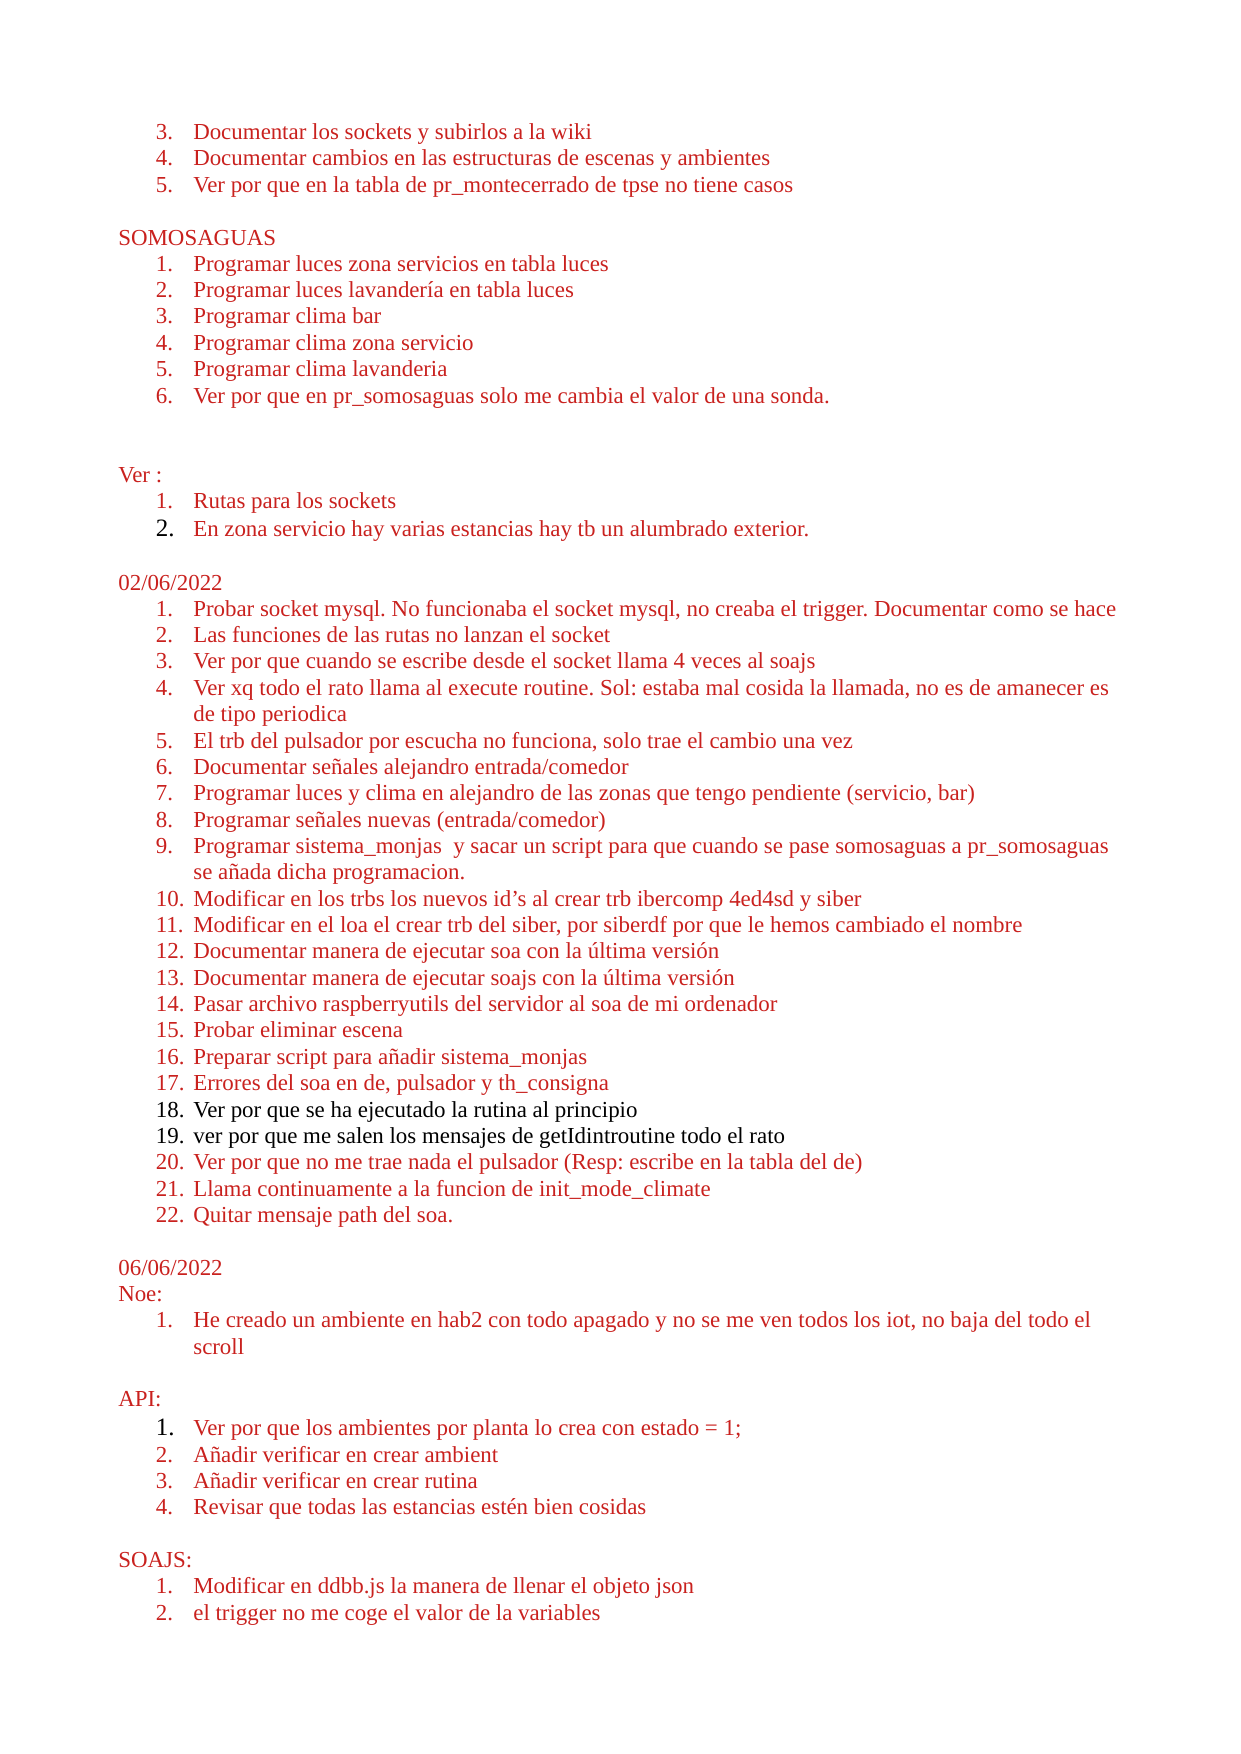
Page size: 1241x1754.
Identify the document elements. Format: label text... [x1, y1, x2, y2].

list Ver por que se ha ejecutado la rutina al principio [156, 1096, 1122, 1122]
list Ver por que en la tabla de pr_montecerrado de tpse no tiene casos [156, 171, 1122, 197]
list Modificar en ddbb.js la manera de llenar el objeto json [156, 1572, 1122, 1599]
list He creado un ambiente en hab2 con todo apagado y no se me ven todos los iot, no baja del todo el scroll [156, 1306, 1122, 1359]
list ver por que me salen los mensajes de getIdintroutine todo el rato [156, 1122, 1122, 1148]
text 06/06/2022 [118, 1254, 1122, 1280]
list Programar luces y clima en alejandro de las zonas que tengo pendiente (servicio, bar) [156, 779, 1122, 806]
list Programar luces zona servicios en tabla luces [156, 250, 1122, 276]
list Ver por que no me trae nada el pulsador (Resp: escribe en la tabla del de) [156, 1148, 1122, 1175]
list Programar sistema_monjas y sacar un script para que cuando se pase somosaguas a pr_somosaguas se añada dicha programacion. [156, 832, 1122, 885]
list Revisar que todas las estancias estén bien cosidas [156, 1493, 1122, 1520]
list Documentar señales alejandro entrada/comedor [156, 753, 1122, 779]
text 02/06/2022 [118, 568, 1122, 595]
list Programar clima lavanderia [156, 355, 1122, 382]
list Las funciones de las rutas no lanzan el socket [156, 621, 1122, 648]
list Programar luces lavandería en tabla luces [156, 276, 1122, 303]
list Modificar en los trbs los nuevos id’s al crear trb ibercomp 4ed4sd y siber [156, 885, 1122, 911]
list Quitar mensaje path del soa. [156, 1201, 1122, 1227]
list El trb del pulsador por escucha no funciona, solo trae el cambio una vez [156, 727, 1122, 753]
text SOMOSAGUAS [118, 223, 1122, 250]
list Errores del soa en de, pulsador y th_consigna [156, 1069, 1122, 1096]
list Ver xq todo el rato llama al execute routine. Sol: estaba mal cosida la llamada, no es de amanecer es de tipo periodica [156, 674, 1122, 727]
list Programar clima zona servicio [156, 329, 1122, 355]
list En zona servicio hay varias estancias hay tb un alumbrado exterior. [156, 513, 1122, 542]
list Ver por que en pr_somosaguas solo me cambia el valor de una sonda. [156, 382, 1122, 408]
list el trigger no me coge el valor de la variables [156, 1599, 1122, 1625]
list Documentar manera de ejecutar soajs con la última versión [156, 964, 1122, 990]
list Pasar archivo raspberryutils del servidor al soa de mi ordenador [156, 990, 1122, 1017]
list Documentar cambios en las estructuras de escenas y ambientes [156, 144, 1122, 171]
list Llama continuamente a la funcion de init_mode_climate [156, 1175, 1122, 1201]
list Ver por que los ambientes por planta lo crea con estado = 1; [156, 1412, 1122, 1441]
text Ver : [118, 461, 1122, 487]
list Ver por que cuando se escribe desde el socket llama 4 veces al soajs [156, 648, 1122, 674]
list Programar señales nuevas (entrada/comedor) [156, 806, 1122, 832]
text Noe: [118, 1280, 1122, 1306]
list Documentar manera de ejecutar soa con la última versión [156, 937, 1122, 964]
list Rutas para los sockets [156, 487, 1122, 513]
list Probar eliminar escena [156, 1017, 1122, 1043]
list Modificar en el loa el crear trb del siber, por siberdf por que le hemos cambiado el nombre [156, 911, 1122, 937]
list Preparar script para añadir sistema_monjas [156, 1043, 1122, 1069]
list Añadir verificar en crear ambient [156, 1441, 1122, 1467]
text SOAJS: [118, 1546, 1122, 1572]
list Probar socket mysql. No funcionaba el socket mysql, no creaba el trigger. Documentar como se hace [156, 595, 1122, 621]
list Añadir verificar en crear rutina [156, 1467, 1122, 1493]
list Documentar los sockets y subirlos a la wiki [156, 118, 1122, 144]
list Programar clima bar [156, 303, 1122, 329]
text API: [118, 1386, 1122, 1412]
